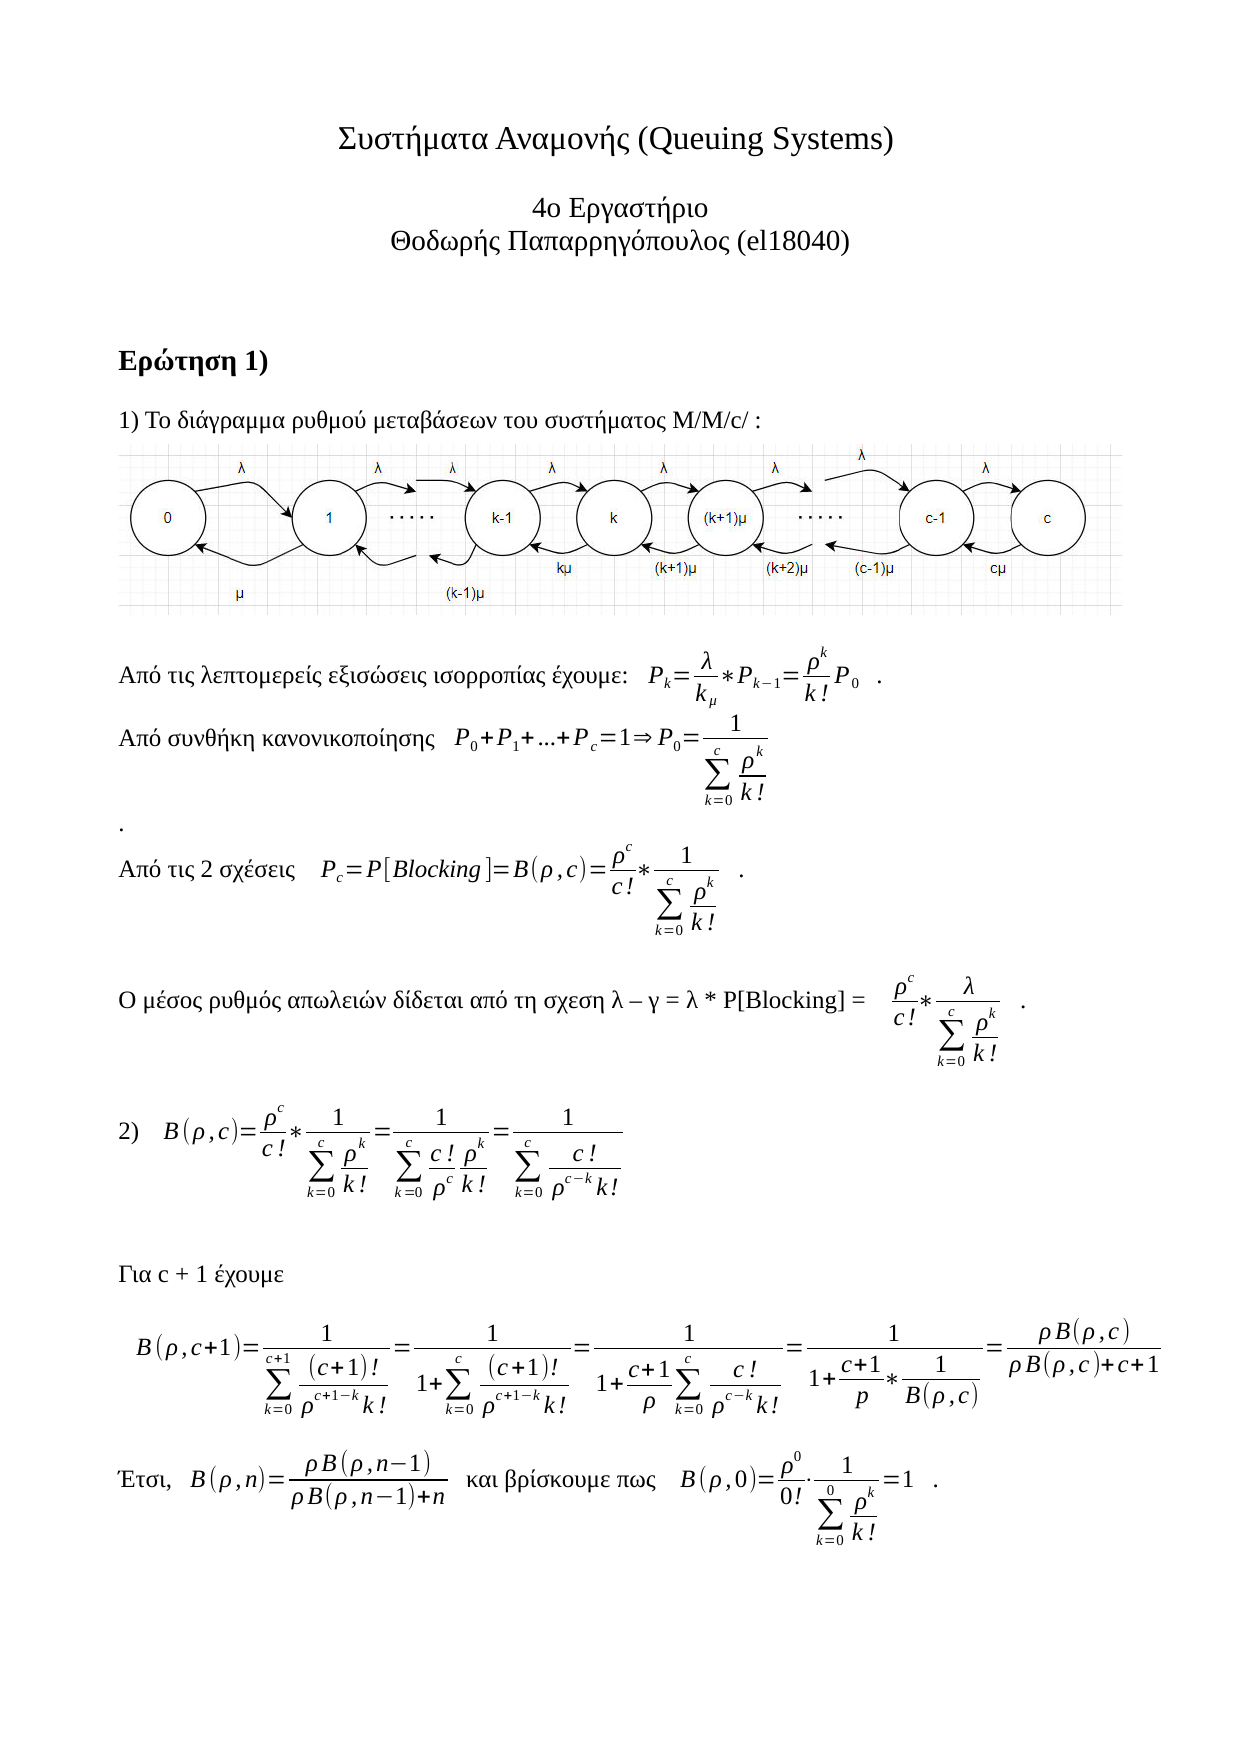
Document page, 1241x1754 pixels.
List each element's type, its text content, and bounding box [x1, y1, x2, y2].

text 2) [118, 1099, 1122, 1202]
text Ερώτηση 1) [118, 343, 1122, 377]
text Από συνθήκη κανονικοποίησης [118, 709, 1122, 808]
text Έτσι,και βρίσκουμε πως . [118, 1447, 1122, 1549]
text Συστήματα Αναμονής (Queuing Systems) [118, 118, 1122, 156]
text Θοδωρής Παπαρρηγόπουλος (el18040) [118, 223, 1122, 257]
text 4ο Εργαστήριο [118, 190, 1122, 223]
text Από τις λεπτομερείς εξισώσεις ισορροπίας έχουμε:. [118, 643, 1122, 709]
text Ο μέσος ρυθμός απωλειών δίδεται από τη σχεση λ – γ = λ * P[Blocking] = . [118, 968, 1122, 1070]
text 1) Το διάγραμμα ρυθμού μεταβάσεων του συστήματος M/M/c/ : [118, 406, 1122, 434]
text Για c + 1 έχουμε [118, 1259, 1122, 1288]
picture [118, 444, 1123, 615]
text . [118, 808, 1122, 837]
text Από τις 2 σχέσεις . [118, 837, 1122, 939]
